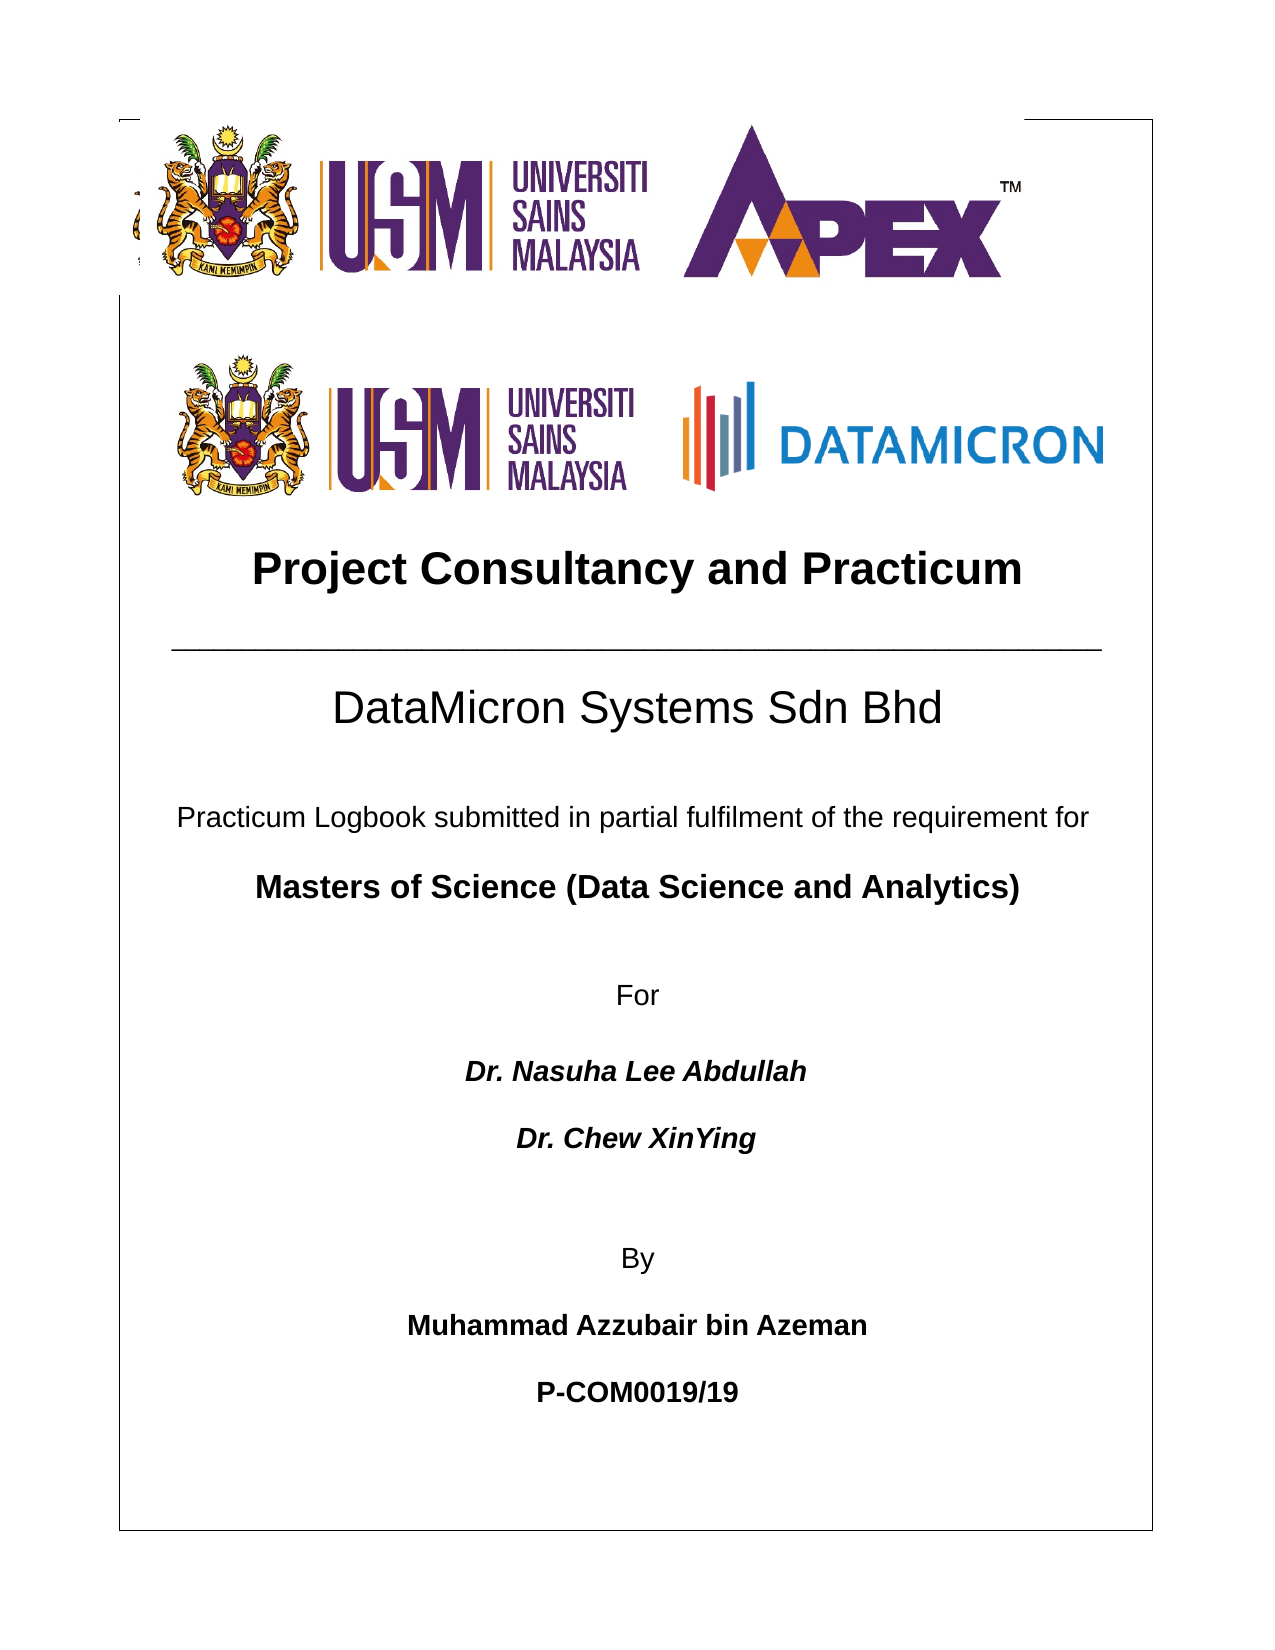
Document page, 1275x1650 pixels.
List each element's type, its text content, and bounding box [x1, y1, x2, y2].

text Masters of Science (Data Science and Analytics) [120, 867, 1152, 906]
picture [161, 348, 650, 509]
text P-COM0019/19 [120, 1376, 1152, 1409]
text Project Consultancy and Practicum [120, 542, 1152, 594]
text ___________________________________________________________________ [120, 623, 1152, 652]
text Practicum Logbook submitted in partial fulfilment of the requirement for [120, 800, 1152, 834]
text Dr. Chew XinYing [120, 1122, 1152, 1155]
text For [120, 978, 1152, 1011]
text DataMicron Systems Sdn Bhd [120, 681, 1152, 733]
text Muhammad Azzubair bin Azeman [120, 1308, 1152, 1342]
text [1153, 1241, 1157, 1275]
text [1153, 978, 1157, 1011]
picture [675, 376, 1114, 498]
picture [116, 118, 1025, 295]
text By [120, 1241, 1152, 1275]
text Dr. Nasuha Lee Abdullah [120, 1054, 1152, 1088]
